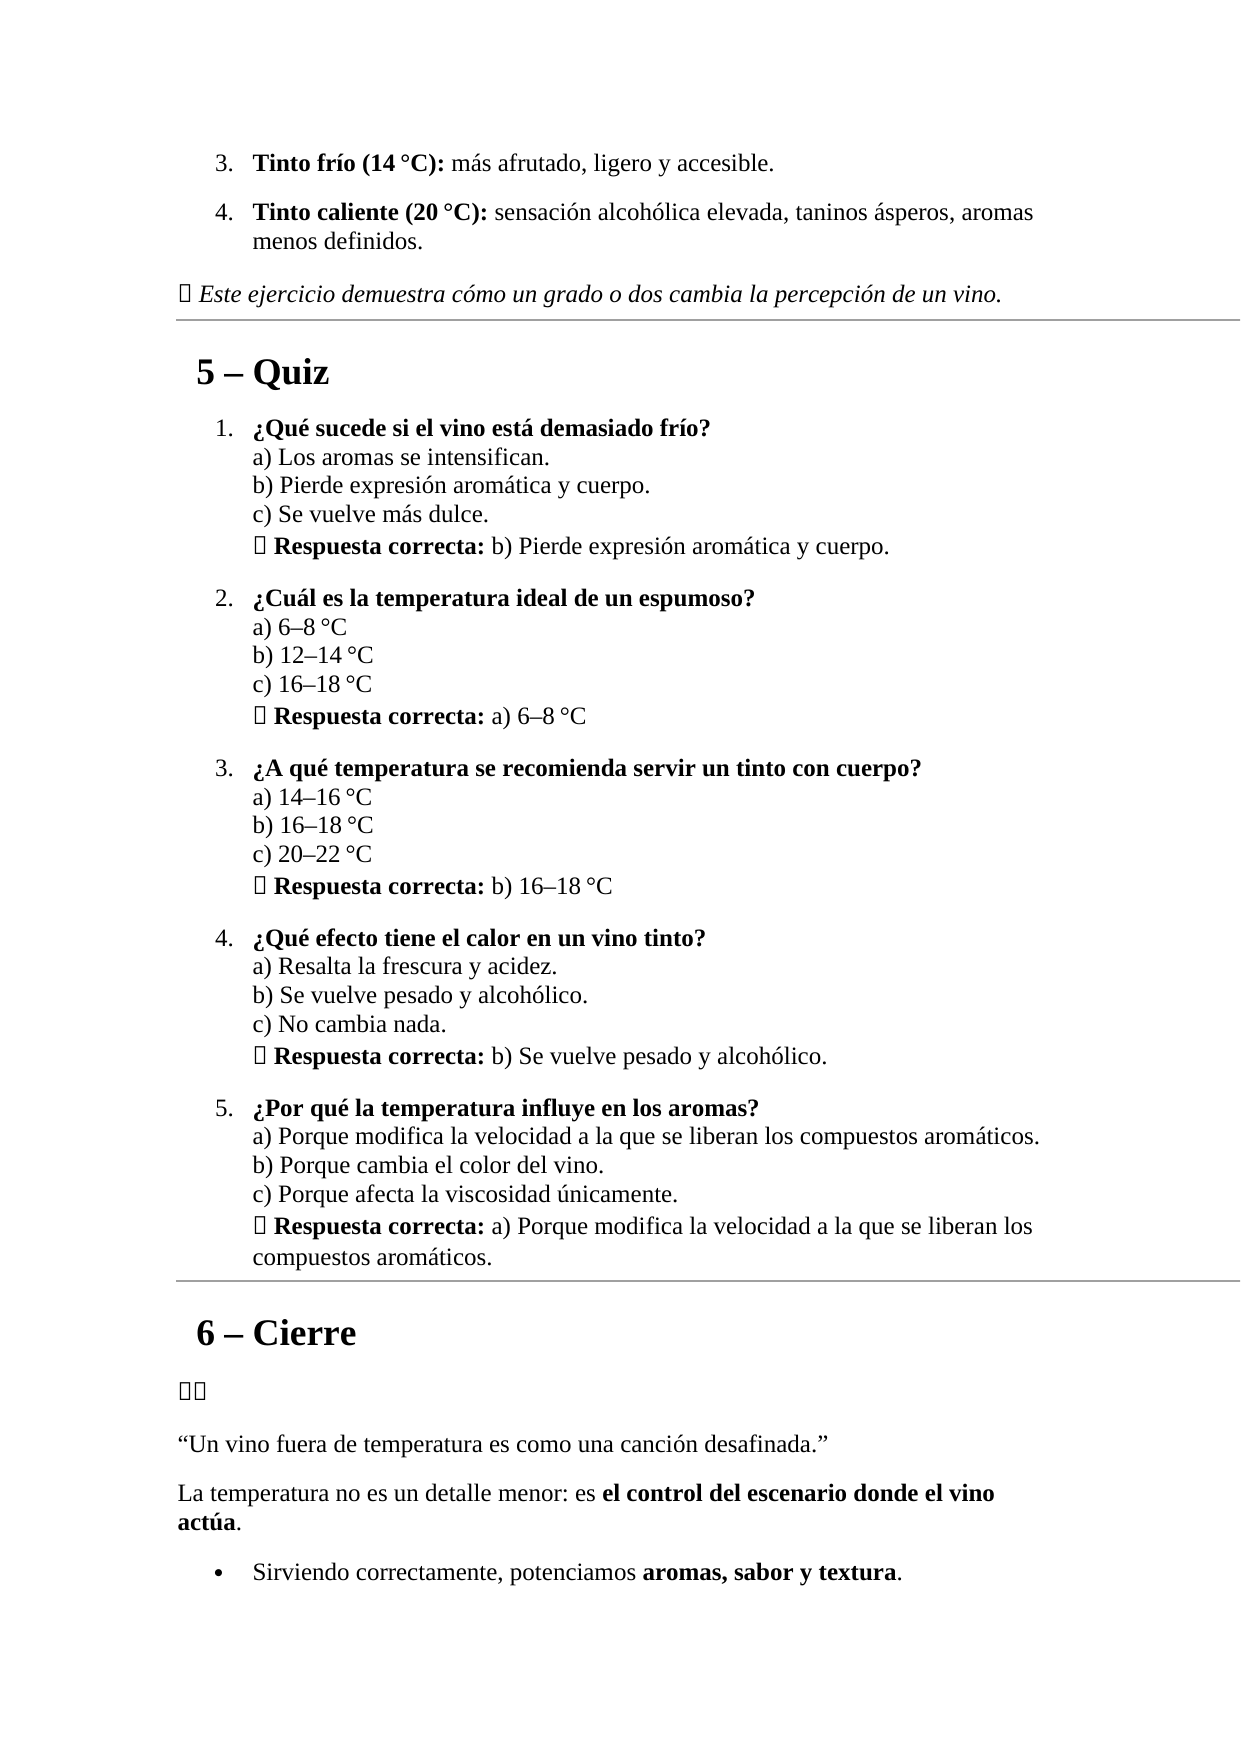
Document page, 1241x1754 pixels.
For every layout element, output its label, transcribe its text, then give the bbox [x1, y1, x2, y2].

list ¿Por qué la temperatura influye en los aromas? a) Porque modifica la velocidad a la que se liberan los compuestos aromáticos. b) Porque cambia el color del vino. c) Porque afecta la viscosidad únicamente. ✅ Respuesta correcta: a) Porque modifica la velocidad a la que se liberan los compuestos aromáticos. [215, 1093, 1063, 1270]
list ¿Qué efecto tiene el calor en un vino tinto? a) Resalta la frescura y acidez. b) Se vuelve pesado y alcohólico. c) No cambia nada. ✅ Respuesta correcta: b) Se vuelve pesado y alcohólico. [215, 923, 1063, 1072]
subtitle 5 – Quiz [177, 349, 1063, 392]
list Sirviendo correctamente, potenciamos aromas, sabor y textura. [215, 1557, 1063, 1585]
text 🎯 Este ejercicio demuestra cómo un grado o dos cambia la percepción de un vino. [177, 276, 1063, 309]
list Tinto frío (14 °C): más afrutado, ligero y accesible. [215, 148, 1063, 176]
subtitle 6 – Cierre [177, 1310, 1063, 1353]
text La temperatura no es un detalle menor: es el control del escenario donde el vino actúa. [177, 1478, 1063, 1536]
list ¿Qué sucede si el vino está demasiado frío? a) Los aromas se intensifican. b) Pierde expresión aromática y cuerpo. c) Se vuelve más dulce. ✅ Respuesta correcta: b) Pierde expresión aromática y cuerpo. [215, 413, 1063, 562]
text 💬💬 [177, 1374, 1063, 1408]
text “Un vino fuera de temperatura es como una canción desafinada.” [177, 1429, 1063, 1457]
list ¿A qué temperatura se recomienda servir un tinto con cuerpo? a) 14–16 °C b) 16–18 °C c) 20–22 °C ✅ Respuesta correcta: b) 16–18 °C [215, 753, 1063, 902]
list Tinto caliente (20 °C): sensación alcohólica elevada, taninos ásperos, aromas menos definidos. [215, 197, 1063, 255]
list ¿Cuál es la temperatura ideal de un espumoso? a) 6–8 °C b) 12–14 °C c) 16–18 °C ✅ Respuesta correcta: a) 6–8 °C [215, 583, 1063, 732]
